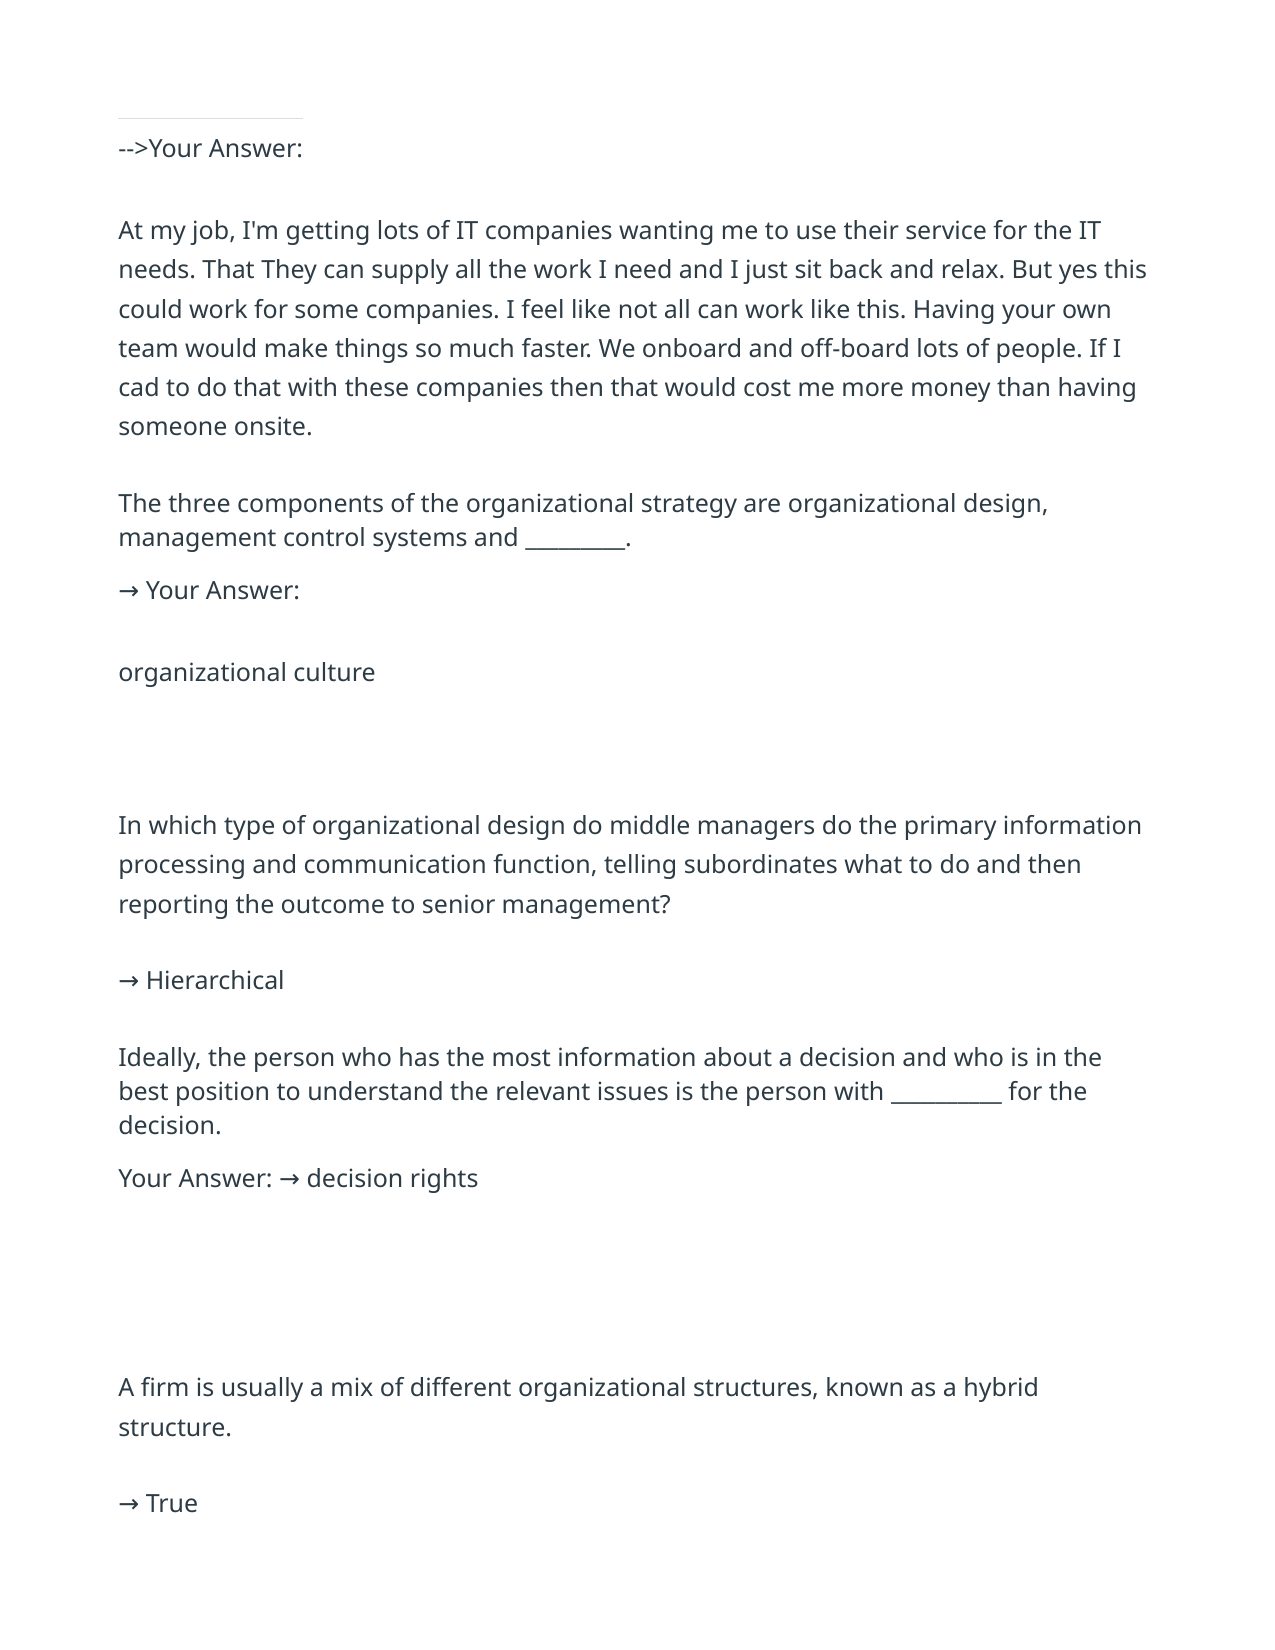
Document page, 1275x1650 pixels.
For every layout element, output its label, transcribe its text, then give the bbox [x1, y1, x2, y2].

text Your Answer: → decision rights [118, 1161, 1157, 1195]
text organizational culture [118, 655, 1157, 689]
text In which type of organizational design do middle managers do the primary information processing and communication function, telling subordinates what to do and then reporting the outcome to senior management? [118, 808, 1157, 920]
text At my job, I'm getting lots of IT companies wanting me to use their service for the IT needs. That They can supply all the work I need and I just sit back and relax. But yes this could work for some companies. I feel like not all can work like this. Having your own team would make things so much faster. We onboard and off-board lots of people. If I cad to do that with these companies then that would cost me more money than having someone onsite. [118, 213, 1157, 443]
text → Hierarchical [118, 963, 1157, 997]
text The three components of the organizational strategy are organizational design, management control systems and _________. [118, 486, 1157, 554]
text Ideally, the person who has the most information about a decision and who is in the best position to understand the relevant issues is the person with __________ for the decision. [118, 1040, 1157, 1142]
text A firm is usually a mix of different organizational structures, known as a hybrid structure. [118, 1370, 1157, 1443]
text → Your Answer: [118, 572, 1157, 606]
text → True [118, 1486, 1157, 1520]
text -->Your Answer: [118, 118, 1157, 165]
